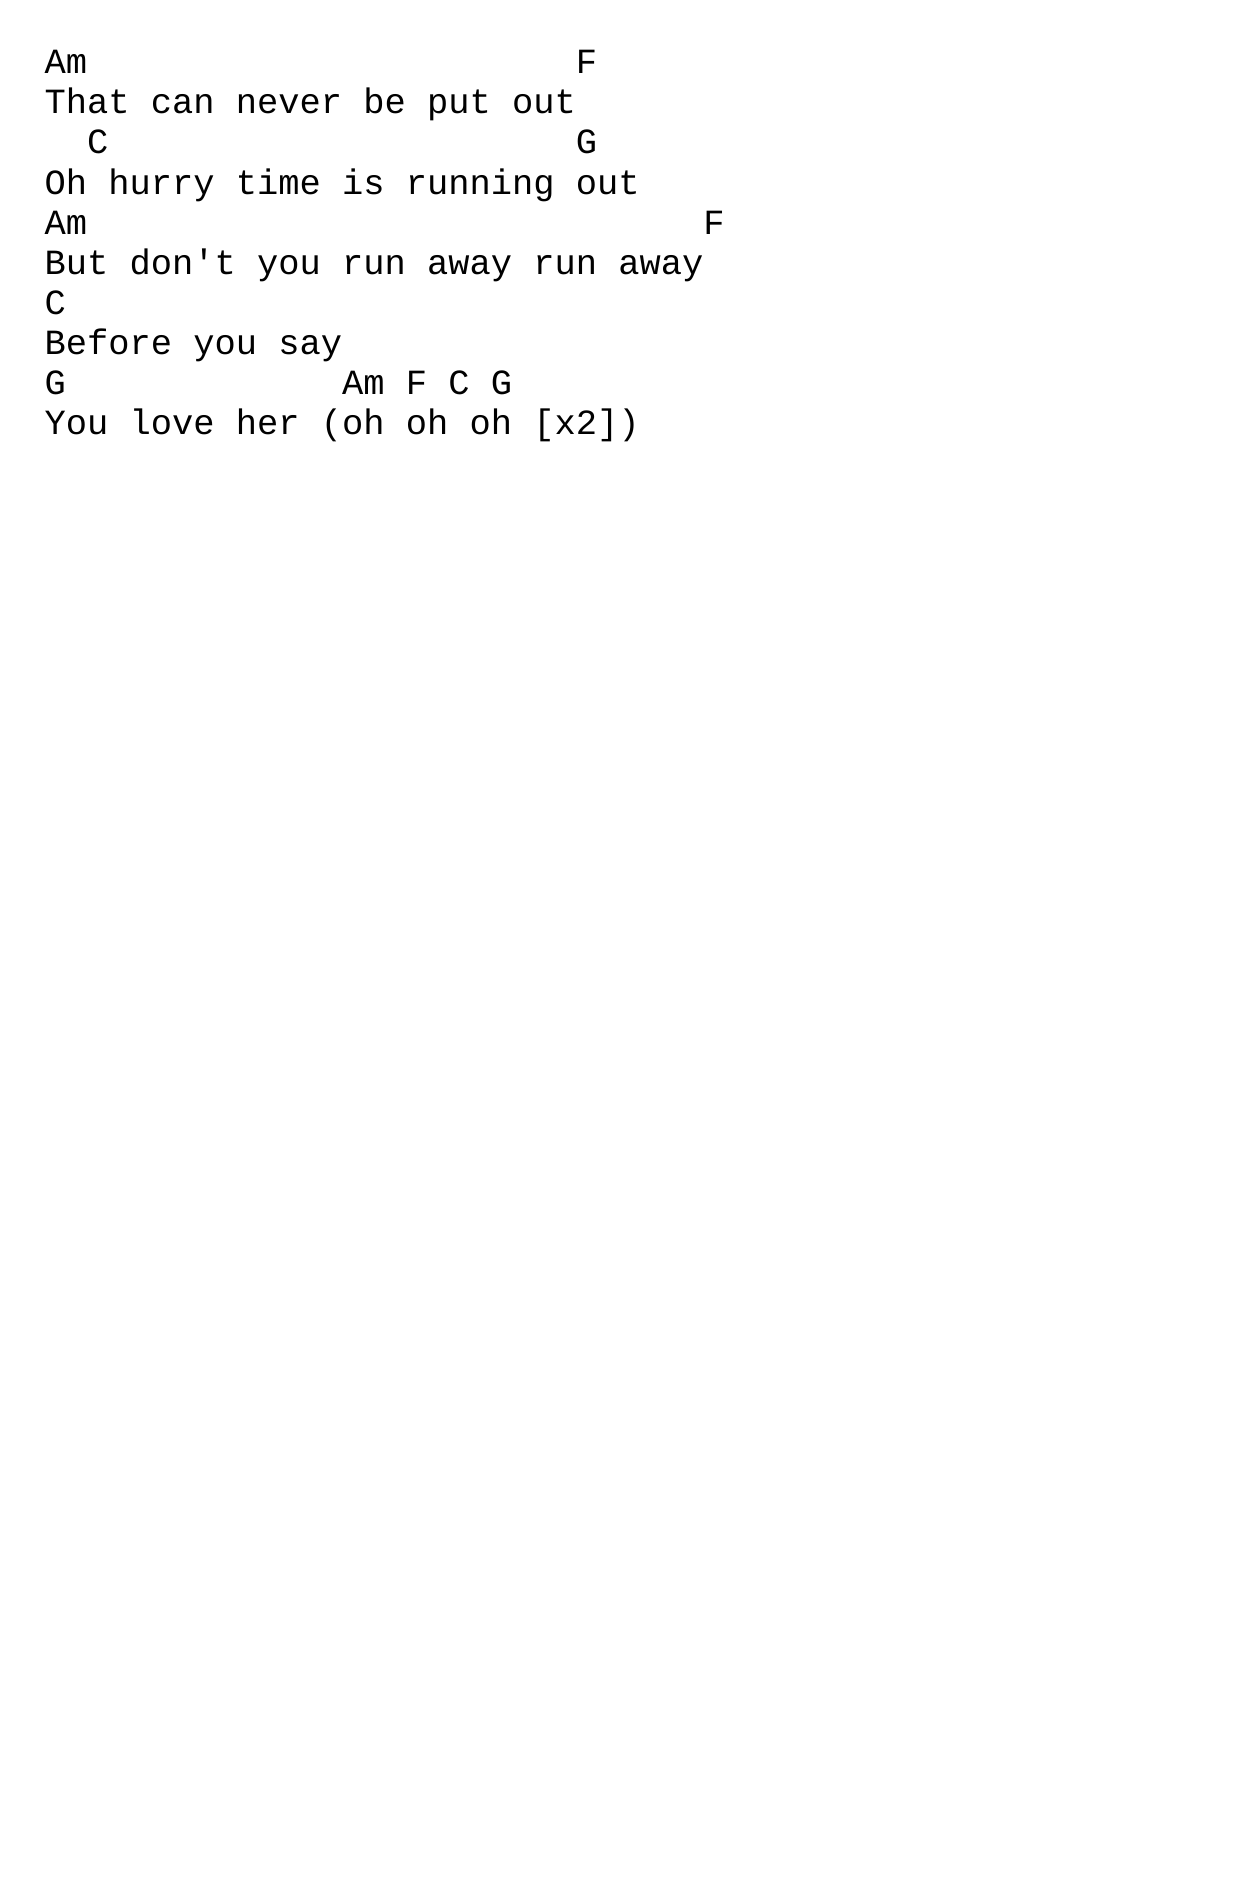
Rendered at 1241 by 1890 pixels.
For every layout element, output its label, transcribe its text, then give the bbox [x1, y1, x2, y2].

text Before you say [44, 325, 1063, 365]
text That can never be put out [44, 84, 1063, 124]
text Oh hurry time is running out [44, 164, 1063, 205]
text You love her (oh oh oh [x2]) [44, 405, 1063, 445]
text Am F [44, 205, 1063, 245]
text G Am F C G [44, 365, 1063, 405]
text C G [44, 124, 1063, 164]
text C [44, 285, 1063, 325]
text Am F [44, 44, 1063, 84]
text But don't you run away run away [44, 245, 1063, 285]
